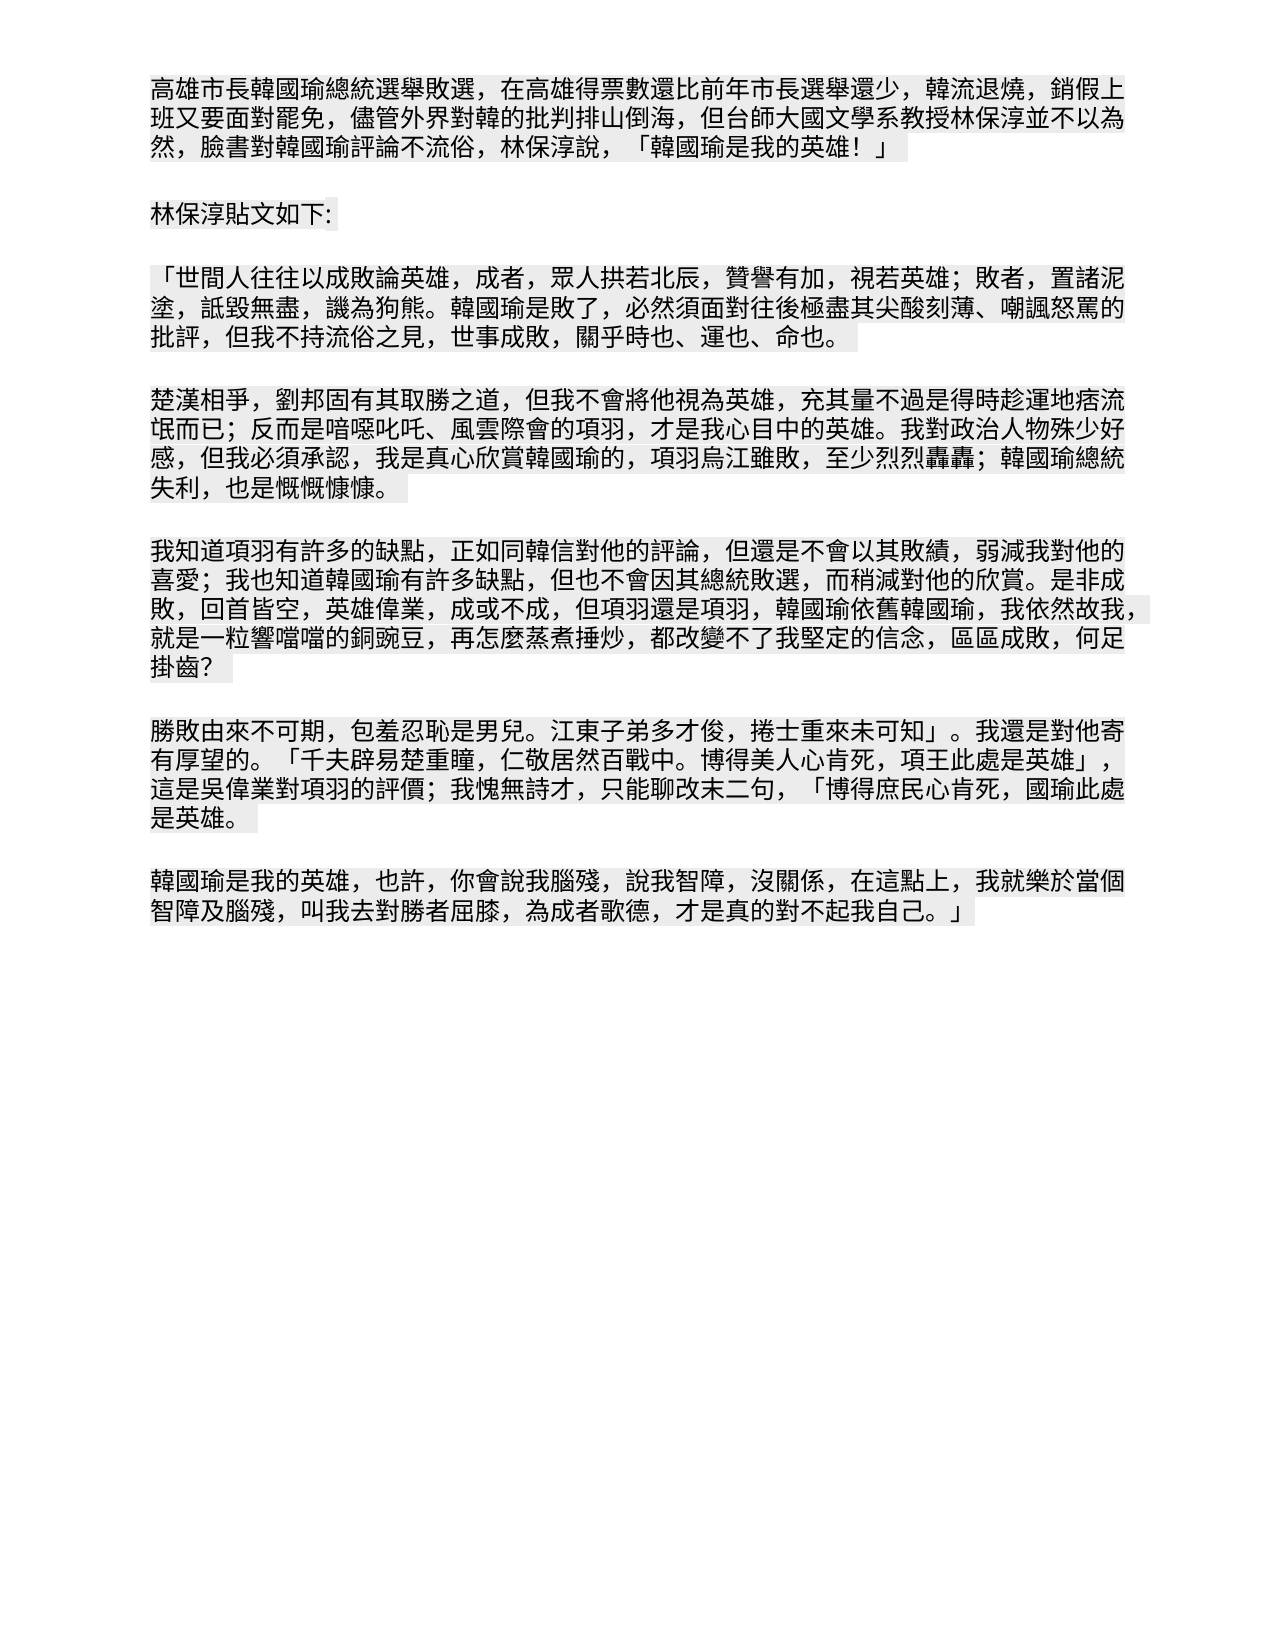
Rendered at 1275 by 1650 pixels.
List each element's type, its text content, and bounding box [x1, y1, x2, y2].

text 卡韓政變 (235)：韓國瑜是我們的英雄 陳真 2020. 01. 14. 國民黨敗選後，緊接著勢必是一番權力重組，你搶我奪。我能想像，一定會有一些所謂「同志」，開始對韓找碴進行攻擊。但是，無論勝負，應該沒有人會比韓國瑜做得更好的了。難道你真的看不清這一點？ 無日無之鋪天蓋地無恥下流的造謠抹黑人格謀殺一整年，成百上千的謠言抹黑，結果證明全屬無中生有，在在證明了韓過去從政多年於公於私的清白。請問當今政壇，幾人能夠？幾人如此乾淨清白？ 人們爭相奉承、歌頌那些貪婪無度不擇手段的骯髒政客，卻反而譴責、嘲笑因義受難遍體鱗傷的英雄？這樣合理嗎？這就是這個社會所信奉的叢林法則嗎？ 別說無時無刻的瘋狂抹黑一整年，我看一般人恐怕連一天都受不了，但是韓國瑜卻承受了下來，依舊赤忱忠心想為大眾謀福利，特別心懷貧苦弱小。這若不是好漢，什麼是好漢？更可貴的是，他始終乾淨淨正正直直，不玩一點陰，不耍一點詐。 如果這一切失落台灣政壇數十年、帶有某種唐吉訶德式「犧牲」精神的美好特質都還不值得尊敬、不是我們所渴望，那我不知道政治究竟應是何種事業？難道它只是盜賊騙子的掠奪勾當與騙人把戲？只要贏，即便下三濫、髒到爆，即便無法無天，依舊是你的政府與領導？依舊是你的信仰與偶像？不管如何違法亂紀你都無所謂？然後再任由政客人渣繼續貪贓枉法吃飽喝足掏空整個台灣？甚至為謀私利，不惜把台灣推向戰火？ 林保淳教授說，「韓國瑜是我的英雄！」韓國瑜同樣是我的英雄，難道他不也應該是你的英雄？就像中古騎士，一匹瘦馬，一根長矛，義無反顧地為民出征；相較於政治之陰森詭譎，容或有點天真，但是，恰恰就是這樣一種理想主義的精神，或許才是眾人的最終救贖。 宛如描述唐吉訶德一般，甘地說：「英雄總是誕生於失敗之中，但也正因為如此，所謂成功，無非就是一連串輝煌的挫敗。」(Heroes are made in the hour of defeat. Success is, therefore, well described as a series of glorious defeats) 與其說韓國瑜是一個「人」，不如說他代表了一種關乎平等與公義、關乎政治應有之基本價值的精神；亦剛亦柔，無私而利他，但卻失落已久，幾乎都快變成童話故事書上的奇幻傳說了。 如今，我們總算眼見為憑，見證了它的存在，見證了它之依舊長存人們心中。 =================== 總統大選韓國瑜落敗 台師大教授：他是我的英雄 2020-01-13 聯合報 記者魯永明／嘉義縣即時報導 高雄市長韓國瑜總統選舉敗選，在高雄得票數還比前年市長選舉還少，韓流退燒，銷假上班又要面對罷免，儘管外界對韓的批判排山倒海，但台師大國文學系教授林保淳並不以為然，臉書對韓國瑜評論不流俗，林保淳說，「韓國瑜是我的英雄！」 林保淳貼文如下: 「世間人往往以成敗論英雄，成者，眾人拱若北辰，贊譽有加，視若英雄；敗者，置諸泥塗，詆毀無盡，譏為狗熊。韓國瑜是敗了，必然須面對往後極盡其尖酸刻薄、嘲諷怒罵的批評，但我不持流俗之見，世事成敗，關乎時也、運也、命也。 楚漢相爭，劉邦固有其取勝之道，但我不會將他視為英雄，充其量不過是得時趁運地痞流氓而已；反而是喑噁叱吒、風雲際會的項羽，才是我心目中的英雄。我對政治人物殊少好感，但我必須承認，我是真心欣賞韓國瑜的，項羽烏江雖敗，至少烈烈轟轟；韓國瑜總統失利，也是慨慨慷慷。 我知道項羽有許多的缺點，正如同韓信對他的評論，但還是不會以其敗績，弱減我對他的喜愛；我也知道韓國瑜有許多缺點，但也不會因其總統敗選，而稍減對他的欣賞。是非成敗，回首皆空，英雄偉業，成或不成，但項羽還是項羽，韓國瑜依舊韓國瑜，我依然故我，就是一粒響噹噹的銅豌豆，再怎麼蒸煮捶炒，都改變不了我堅定的信念，區區成敗，何足掛齒？ 勝敗由來不可期，包羞忍恥是男兒。江東子弟多才俊，捲士重來未可知」。我還是對他寄有厚望的。「千夫辟易楚重瞳，仁敬居然百戰中。博得美人心肯死，項王此處是英雄」，這是吳偉業對項羽的評價；我愧無詩才，只能聊改末二句，「博得庶民心肯死，國瑜此處是英雄。 韓國瑜是我的英雄，也許，你會說我腦殘，說我智障，沒關係，在這點上，我就樂於當個智障及腦殘，叫我去對勝者屈膝，為成者歌德，才是真的對不起我自己。」 [150, 75, 1125, 926]
